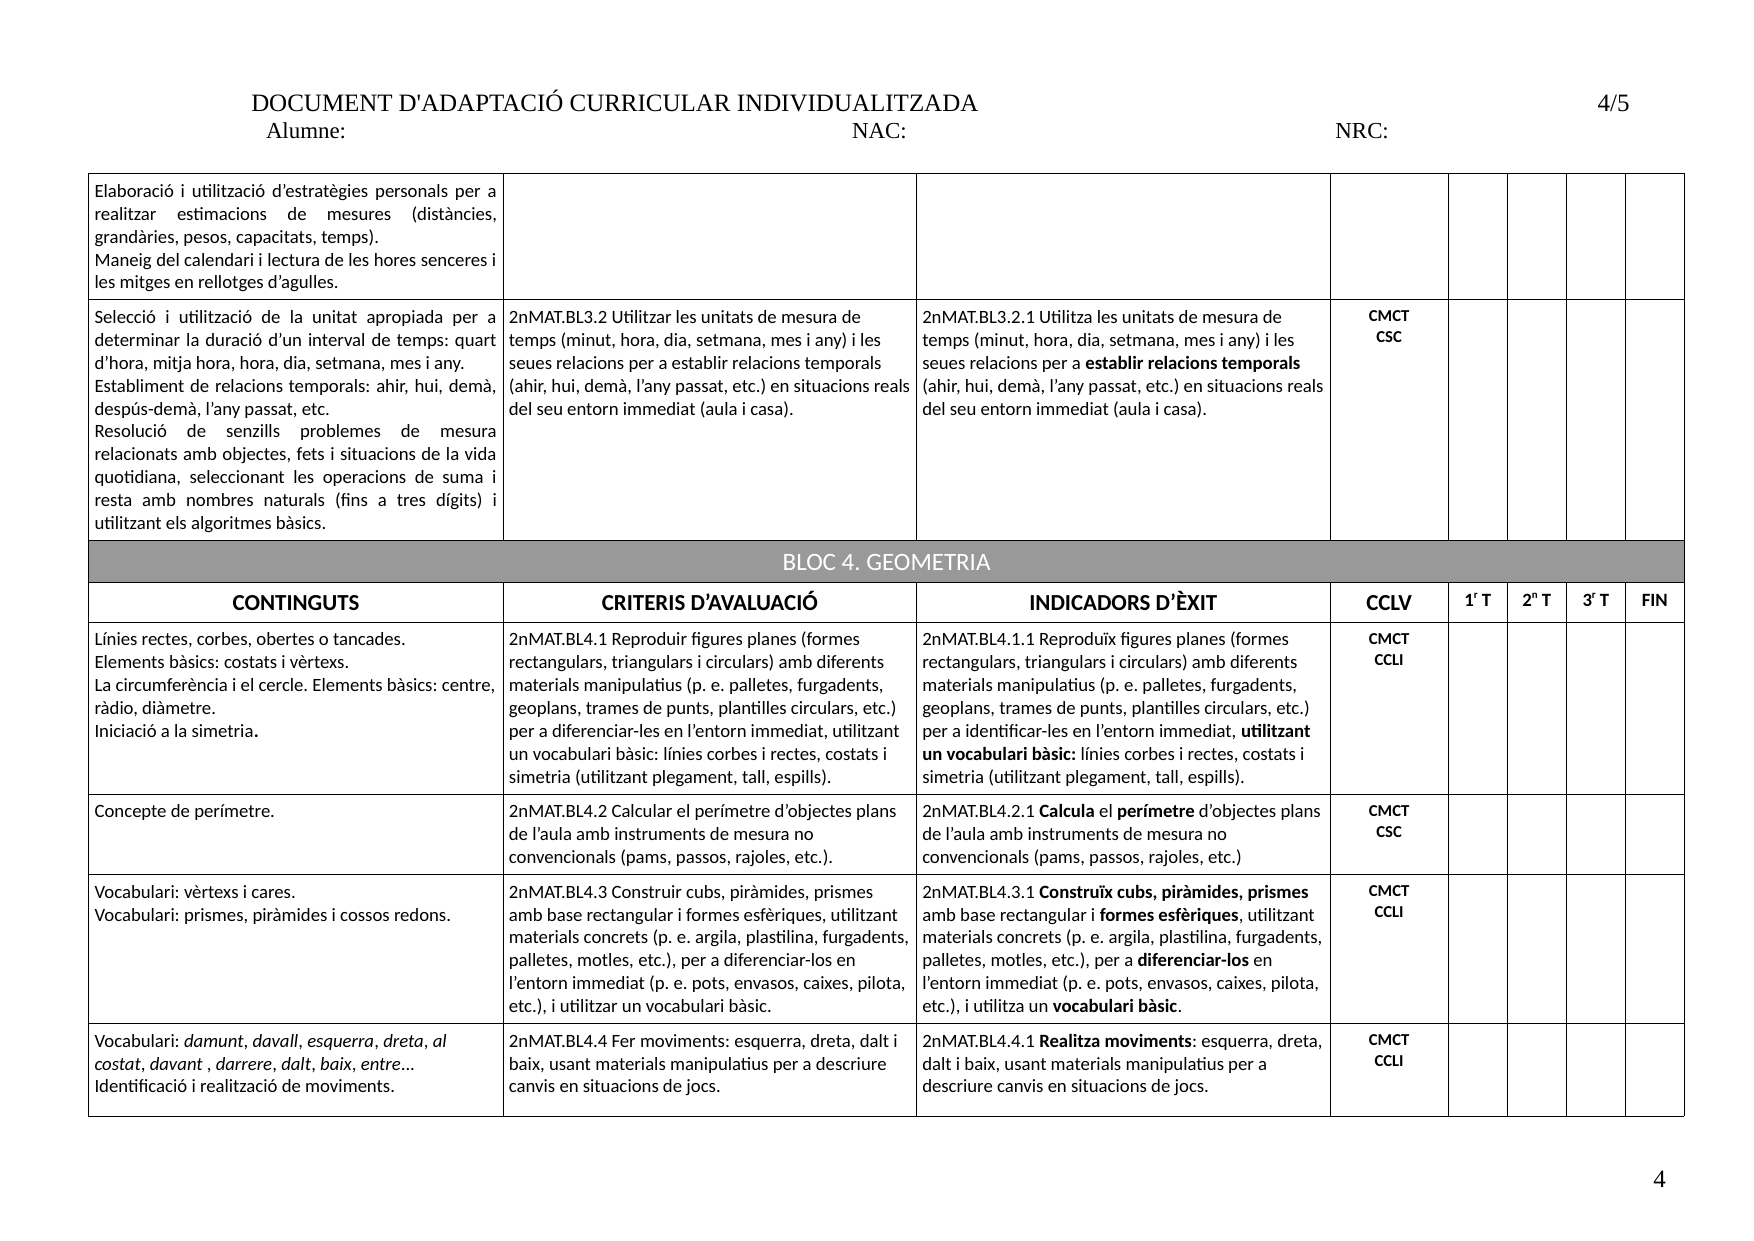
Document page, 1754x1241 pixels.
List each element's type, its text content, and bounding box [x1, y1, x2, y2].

table_cell Concepte de perímetre. [89, 795, 503, 874]
table_cell [1508, 623, 1566, 794]
table_cell 1r T [1449, 583, 1507, 622]
table_cell CRITERIS D’AVALUACIÓ [504, 583, 916, 622]
table_cell [1508, 1024, 1566, 1116]
table_cell 2nMAT.BL4.2 Calcular el perímetre d’objectes plans de l’aula amb instruments de mesura no convencionals (pams, passos, rajoles, etc.). [504, 795, 916, 874]
table_cell CMCT CCLI [1331, 623, 1448, 794]
table_cell Elaboració i utilització d’estratègies personals per a realitzar estimacions de mesures (distàncies, grandàries, pesos, capacitats, temps). Maneig del calendari i lectura de les hores senceres i les mitges en rellotges d’agulles. [89, 174, 503, 299]
table_cell CMCT CCLI [1331, 875, 1448, 1023]
table_cell [1567, 1024, 1625, 1116]
table_cell [1508, 875, 1566, 1023]
table_cell CMCT CCLI [1331, 1024, 1448, 1116]
table_cell [1567, 623, 1625, 794]
table_cell [917, 174, 1330, 299]
table_cell [1508, 795, 1566, 874]
table_cell [1449, 174, 1507, 299]
table_cell CMCT CSC [1331, 795, 1448, 874]
table_cell INDICADORS D’ÈXIT [917, 583, 1330, 622]
table_cell CONTINGUTS [89, 583, 503, 622]
table_cell Vocabulari: damunt, davall, esquerra, dreta, al costat, davant , darrere, dalt, baix, entre... Identificació i realització de moviments. [89, 1024, 503, 1116]
table_cell 2nMAT.BL4.1 Reproduir figures planes (formes rectangulars, triangulars i circulars) amb diferents materials manipulatius (p. e. palletes, furgadents, geoplans, trames de punts, plantilles circulars, etc.) per a diferenciar-les en l’entorn immediat, utilitzant un vocabulari bàsic: línies corbes i rectes, costats i simetria (utilitzant plegament, tall, espills). [504, 623, 916, 794]
table_cell [1331, 174, 1448, 299]
table_cell Selecció i utilització de la unitat apropiada per a determinar la duració d’un interval de temps: quart d’hora, mitja hora, hora, dia, setmana, mes i any. Establiment de relacions temporals: ahir, hui, demà, despús-demà, l’any passat, etc. Resolució de senzills problemes de mesura relacionats amb objectes, fets i situacions de la vida quotidiana, seleccionant les operacions de suma i resta amb nombres naturals (fins a tres dígits) i utilitzant els algoritmes bàsics. [89, 300, 503, 540]
table_cell [504, 174, 916, 299]
table_cell 2nMAT.BL3.2.1 Utilitza les unitats de mesura de temps (minut, hora, dia, setmana, mes i any) i les seues relacions per a establir relacions temporals (ahir, hui, demà, l’any passat, etc.) en situacions reals del seu entorn immediat (aula i casa). [917, 300, 1330, 540]
table_cell 2nMAT.BL4.3.1 Construïx cubs, piràmides, prismes amb base rectangular i formes esfèriques, utilitzant materials concrets (p. e. argila, plastilina, furgadents, palletes, motles, etc.), per a diferenciar-los en l’entorn immediat (p. e. pots, envasos, caixes, pilota, etc.), i utilitza un vocabulari bàsic. [917, 875, 1330, 1023]
table_cell [1567, 875, 1625, 1023]
table_cell [1626, 1024, 1684, 1116]
table_cell Vocabulari: vèrtexs i cares. Vocabulari: prismes, piràmides i cossos redons. [89, 875, 503, 1023]
table_cell 3r T [1567, 583, 1625, 622]
table_cell 2nMAT.BL3.2 Utilitzar les unitats de mesura de temps (minut, hora, dia, setmana, mes i any) i les seues relacions per a establir relacions temporals (ahir, hui, demà, l’any passat, etc.) en situacions reals del seu entorn immediat (aula i casa). [504, 300, 916, 540]
table_cell [1626, 300, 1684, 540]
table_cell 2nMAT.BL4.3 Construir cubs, piràmides, prismes amb base rectangular i formes esfèriques, utilitzant materials concrets (p. e. argila, plastilina, furgadents, palletes, motles, etc.), per a diferenciar-los en l’entorn immediat (p. e. pots, envasos, caixes, pilota, etc.), i utilitzar un vocabulari bàsic. [504, 875, 916, 1023]
table_cell 2nMAT.BL4.1.1 Reproduïx figures planes (formes rectangulars, triangulars i circulars) amb diferents materials manipulatius (p. e. palletes, furgadents, geoplans, trames de punts, plantilles circulars, etc.) per a identificar-les en l’entorn immediat, utilitzant un vocabulari bàsic: línies corbes i rectes, costats i simetria (utilitzant plegament, tall, espills). [917, 623, 1330, 794]
table_cell [1626, 875, 1684, 1023]
table_cell [1567, 795, 1625, 874]
table_cell [1449, 795, 1507, 874]
table_cell [1508, 300, 1566, 540]
table_cell [1626, 174, 1684, 299]
table_cell [1626, 623, 1684, 794]
table_cell 2n T [1508, 583, 1566, 622]
table_cell 2nMAT.BL4.2.1 Calcula el perímetre d’objectes plans de l’aula amb instruments de mesura no convencionals (pams, passos, rajoles, etc.) [917, 795, 1330, 874]
table_cell FIN [1626, 583, 1684, 622]
table_cell [1449, 875, 1507, 1023]
table_cell CCLV [1331, 583, 1448, 622]
table_cell 2nMAT.BL4.4 Fer moviments: esquerra, dreta, dalt i baix, usant materials manipulatius per a descriure canvis en situacions de jocs. [504, 1024, 916, 1116]
table_cell [1449, 1024, 1507, 1116]
table_cell 2nMAT.BL4.4.1 Realitza moviments: esquerra, dreta, dalt i baix, usant materials manipulatius per a descriure canvis en situacions de jocs. [917, 1024, 1330, 1116]
table_cell Línies rectes, corbes, obertes o tancades. Elements bàsics: costats i vèrtexs. La circumferència i el cercle. Elements bàsics: centre, ràdio, diàmetre. Iniciació a la simetria. [89, 623, 503, 794]
table_cell [1626, 795, 1684, 874]
table_cell [1567, 300, 1625, 540]
table_cell [1508, 174, 1566, 299]
table_cell [1449, 300, 1507, 540]
table_cell BLOC 4. GEOMETRIA [89, 541, 1684, 582]
table_cell [1567, 174, 1625, 299]
table_cell [1449, 623, 1507, 794]
table_cell CMCT CSC [1331, 300, 1448, 540]
